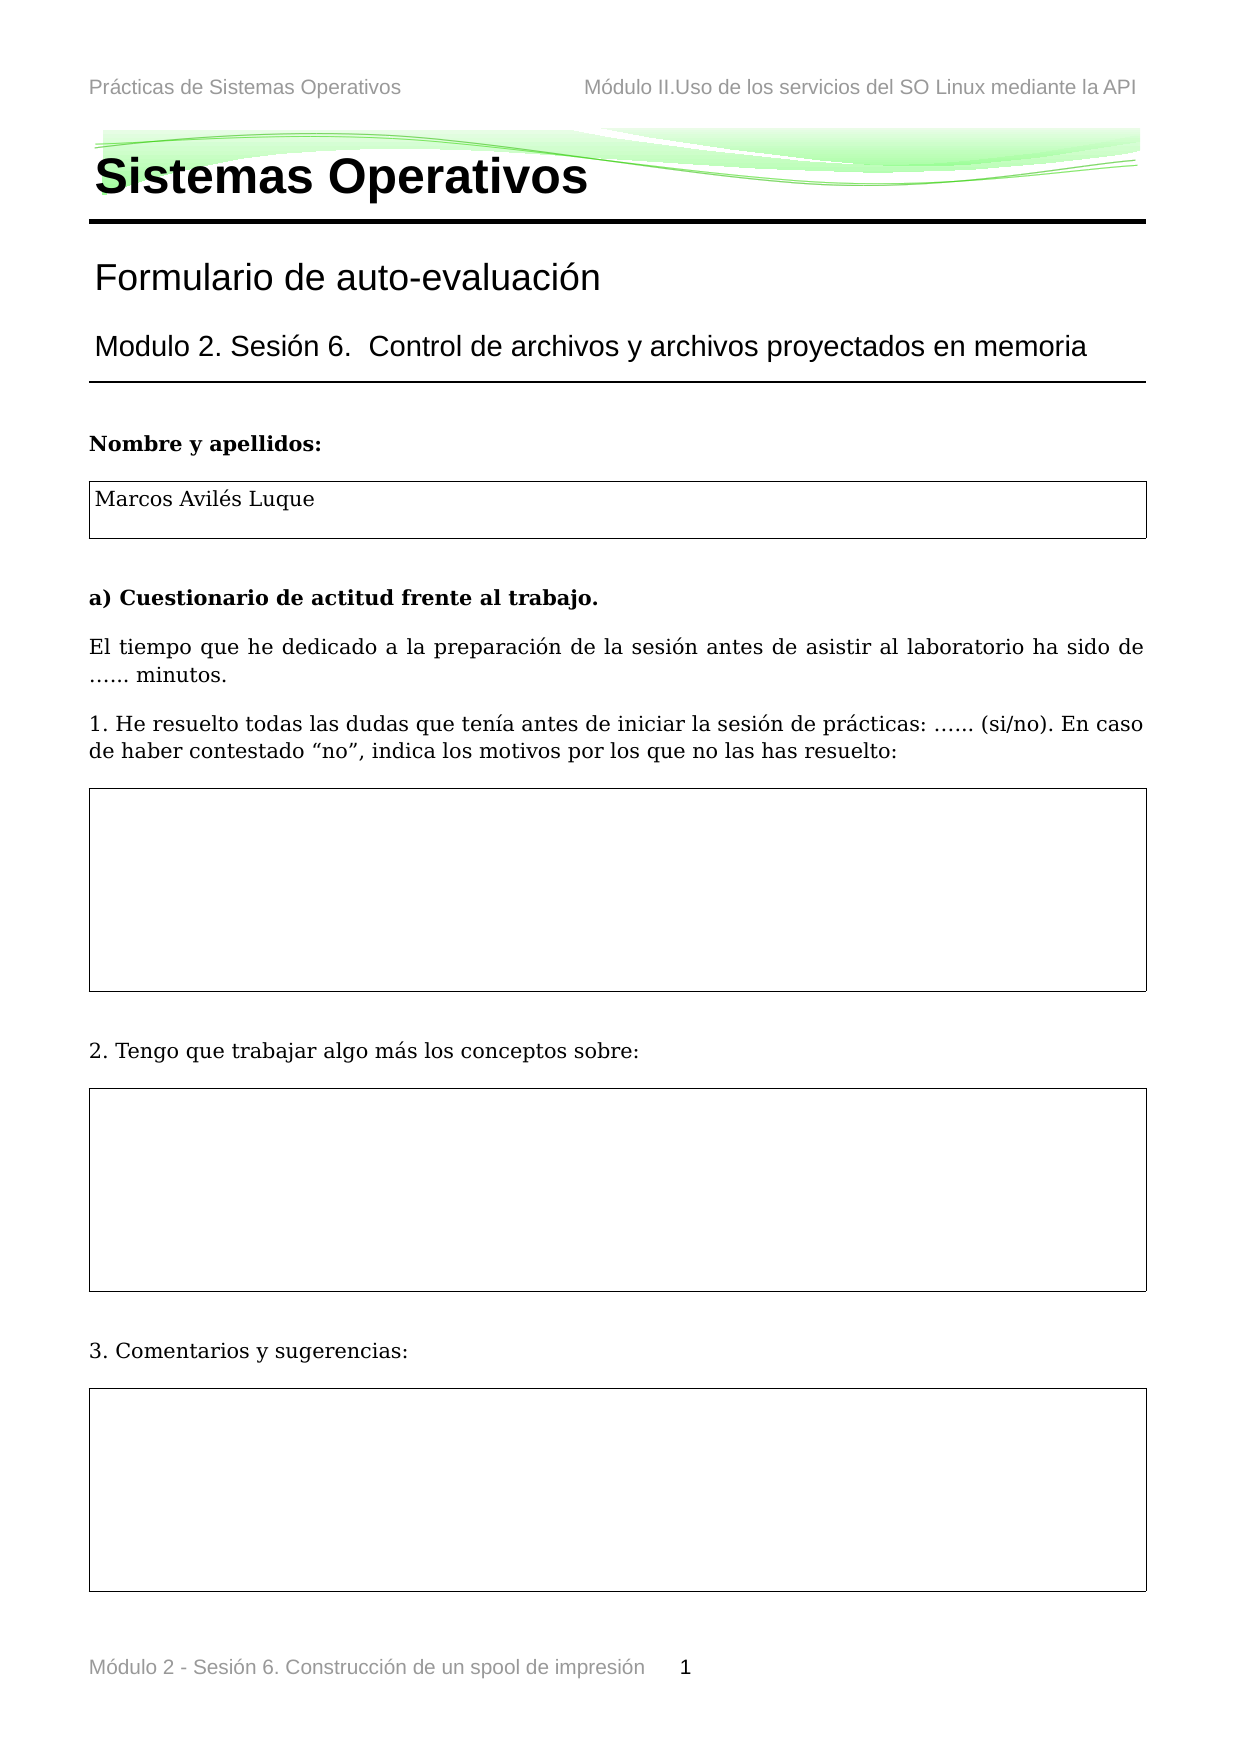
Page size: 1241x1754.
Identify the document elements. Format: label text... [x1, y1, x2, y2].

text 2. Tengo que trabajar algo más los conceptos sobre: [89, 1039, 1146, 1064]
picture [94, 128, 1141, 195]
text Nombre y apellidos: [89, 432, 1146, 456]
text 3. Comentarios y sugerencias: [89, 1339, 1146, 1364]
table_header [90, 1089, 1146, 1291]
table_header Marcos Avilés Luque [90, 482, 1146, 537]
table_header Sistemas Operativos [89, 123, 1146, 219]
text El tiempo que he dedicado a la preparación de la sesión antes de asistir al laboratorio ha sido de …... minutos. [89, 635, 1146, 687]
table_header [90, 789, 1146, 991]
picture [376, 171, 387, 189]
text a) Cuestionario de actitud frente al trabajo. [89, 586, 1146, 611]
text 1. He resuelto todas las dudas que tenía antes de iniciar la sesión de prácticas: …... (si/no). En caso de haber contestado “no”, indica los motivos por los que no las has resuelto: [89, 712, 1146, 764]
table_header [90, 1389, 1146, 1591]
table_header Formulario de auto-evaluación Modulo 2. Sesión 6. Control de archivos y archivos proyectados en memoria [89, 224, 1146, 381]
